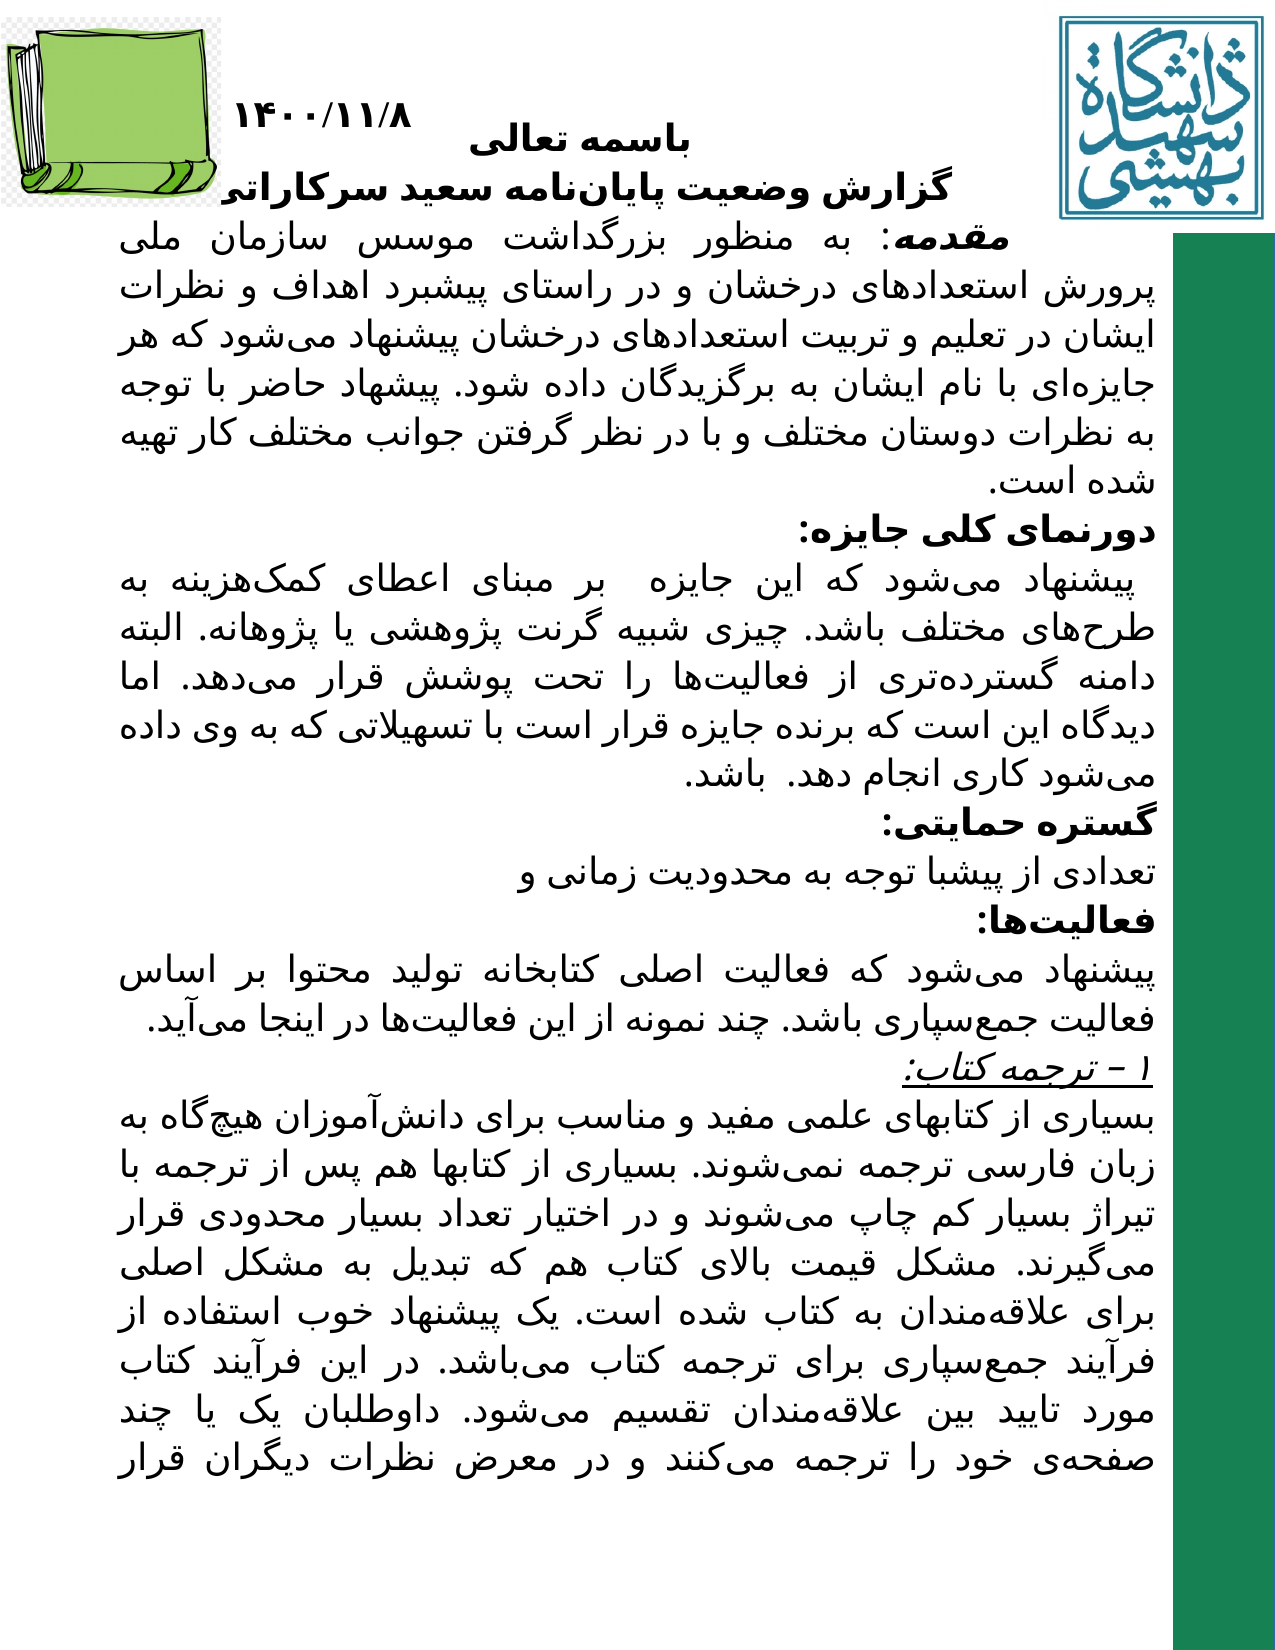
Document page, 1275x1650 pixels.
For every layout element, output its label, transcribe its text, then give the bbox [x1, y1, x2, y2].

text تعدادی از پیشبا توجه به محدودیت زمانی و [118, 851, 1157, 900]
text فعالیت‌ها: [118, 900, 1157, 949]
text پیشنهاد می‌شود که این جایزه بر مبنای اعطای کمک‌هزینه به طرح‌های مختلف باشد. چیزی شبیه گرنت پژوهشی یا پژوهانه. البته دامنه گسترده‌تری از فعالیت‌ها را تحت پوشش قرار می‌دهد. اما دیدگاه این است که برنده جایزه قرار است با تسهیلاتی که به وی داده می‌شود کاری انجام دهد. باشد. [118, 558, 1157, 802]
text پیشنهاد می‌شود که فعالیت اصلی کتابخانه تولید محتوا بر اساس فعالیت جمع‌سپاری باشد. چند نمونه از این فعالیت‌ها در اینجا می‌آید. [118, 949, 1157, 1046]
text گزارش وضعیت پایان‌نامه سعید سرکاراتی [118, 167, 1041, 216]
text ۱ – ترجمه کتاب: [118, 1046, 1157, 1095]
picture [1, 17, 222, 207]
text باسمه تعالی [222, 118, 1041, 167]
picture [1041, 0, 1275, 233]
text بسیاری از کتابهای علمی مفید و مناسب برای دانش‌آموزان هیچ‌گاه به زبان فارسی ترجمه نمی‌شوند. بسیاری از کتابها هم پس از ترجمه با تیراژ بسیار کم چاپ می‌شوند و در اختیار تعداد بسیار محدودی قرار می‌گیرند. مشکل قیمت بالای کتاب هم که تبدیل به مشکل اصلی برای علاقه‌مندان به کتاب شده است. یک پیشنهاد خوب استفاده از فرآیند جمع‌سپاری برای ترجمه کتاب می‌باشد. در این فرآیند کتاب مورد تایید بین علاقه‌مندان تقسیم می‌شود. داوطلبان یک یا چند صفحه‌ی خود را ترجمه می‌کنند و در معرض نظرات دیگران قرار می‌دهند. با کمک این نقطه نظرات و در یک فرآیند هرمی ترجمه‌های بهتر و مترجمین برتر انتخاب می‌شوند تا در نهایت یک ترجمه یکدست و روان به دست آید. البته در مراحل بالاتر باید به داوطلبان آموزشهای ویراستاری داد تا یکدستی ویرایشی به درستی حاصل شود. [118, 1095, 1157, 1486]
text دورنمای کلی جایزه: [118, 509, 1157, 558]
text مقدمه: به منظور بزرگداشت موسس سازمان ملی پرورش استعدادهای درخشان و در راستای پیشبرد اهداف و نظرات ایشان در تعلیم و تربیت استعدادهای درخشان پیشنهاد می‌شود که هر جایزه‌ای با نام ایشان به برگزیدگان داده شود. پیشهاد حاضر با توجه به نظرات دوستان مختلف و با در نظر گرفتن جوانب مختلف کار تهیه شده است. [118, 216, 1157, 509]
text گستره حمایتی: [118, 802, 1157, 851]
